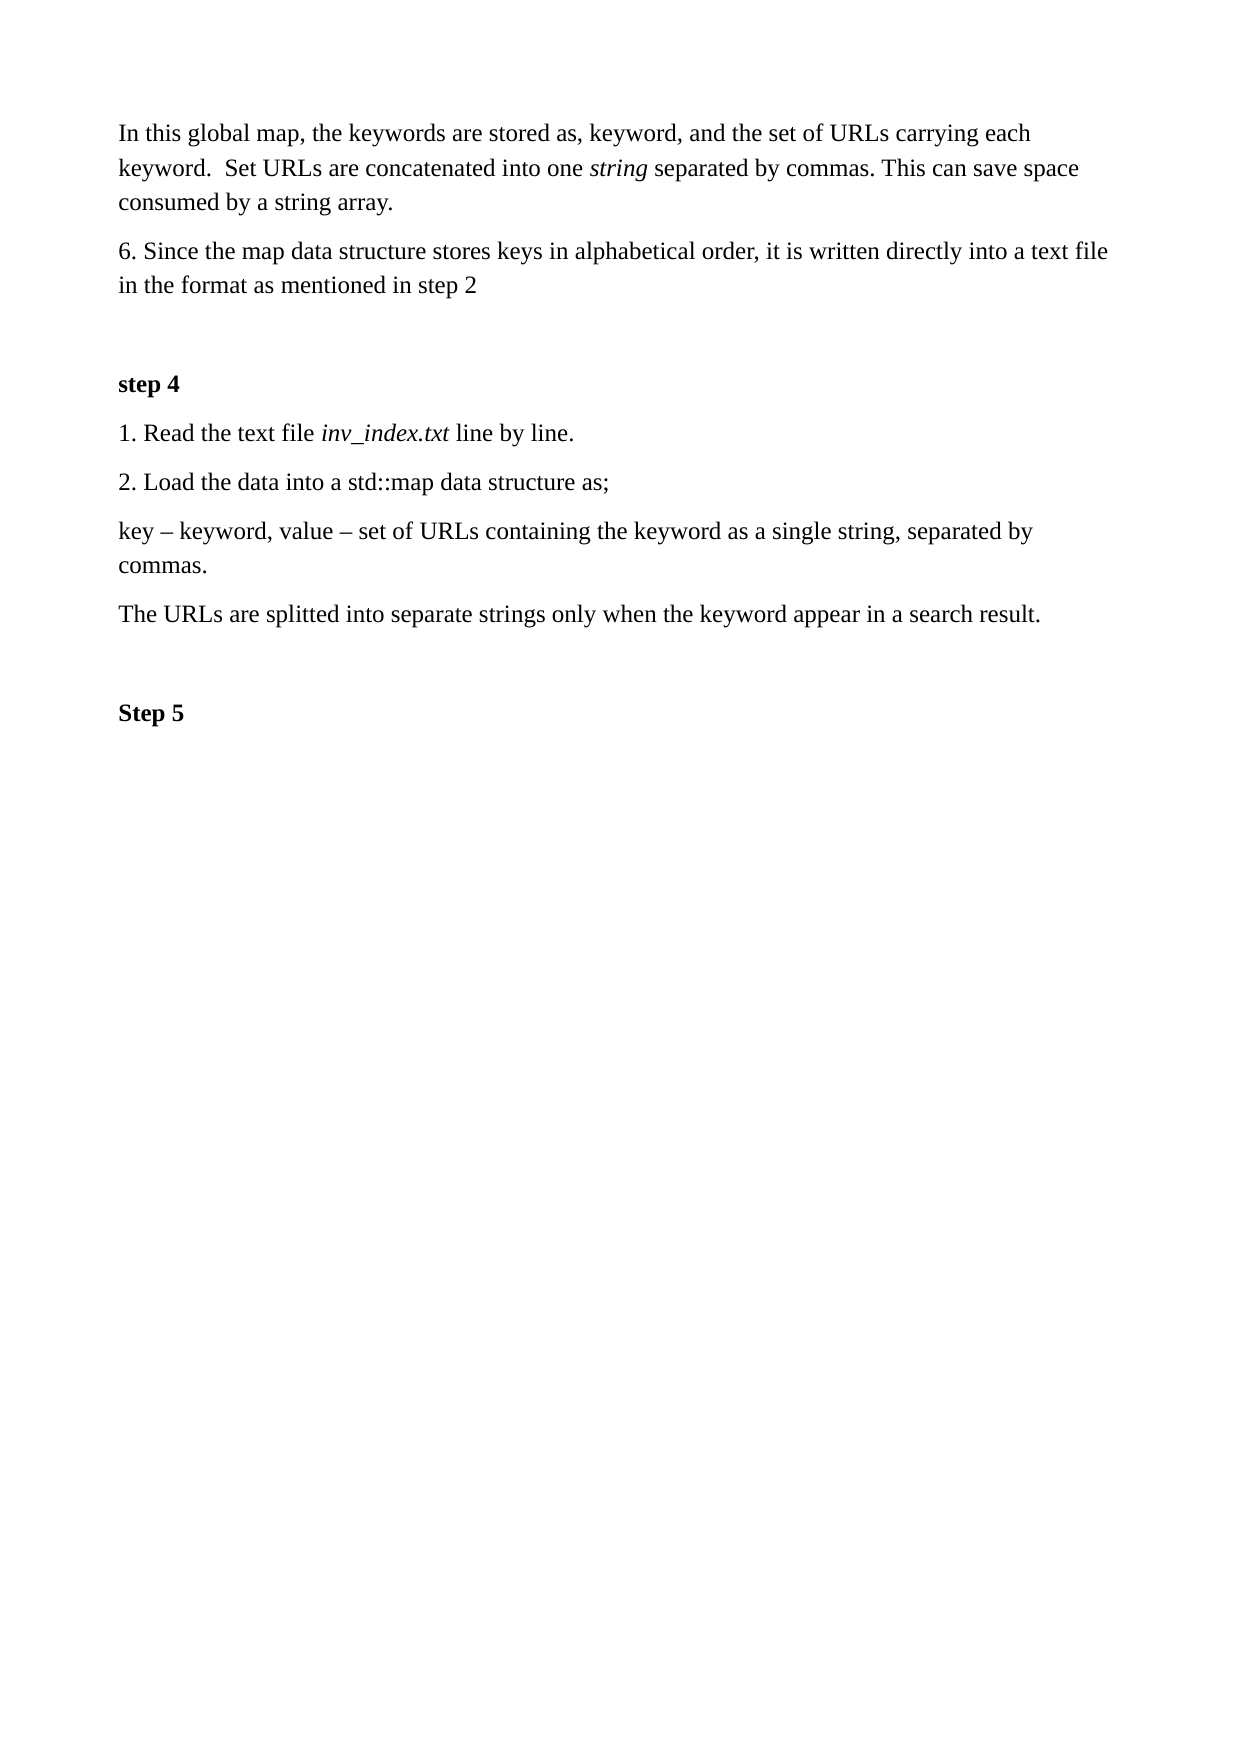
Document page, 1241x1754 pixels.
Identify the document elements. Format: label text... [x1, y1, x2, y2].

text 2. Load the data into a std::map data structure as; [118, 467, 1122, 496]
text In this global map, the keywords are stored as, keyword, and the set of URLs carrying each keyword. Set URLs are concatenated into one string separated by commas. This can save space consumed by a string array. [118, 118, 1122, 216]
text 1. Read the text file inv_index.txt line by line. [118, 418, 1122, 447]
text Step 5 [118, 698, 1122, 726]
text key – keyword, value – set of URLs containing the keyword as a single string, separated by commas. [118, 516, 1122, 579]
text step 4 [118, 369, 1122, 397]
text 6. Since the map data structure stores keys in alphabetical order, it is written directly into a text file in the format as mentioned in step 2 [118, 236, 1122, 299]
text The URLs are splitted into separate strings only when the keyword appear in a search result. [118, 599, 1122, 628]
